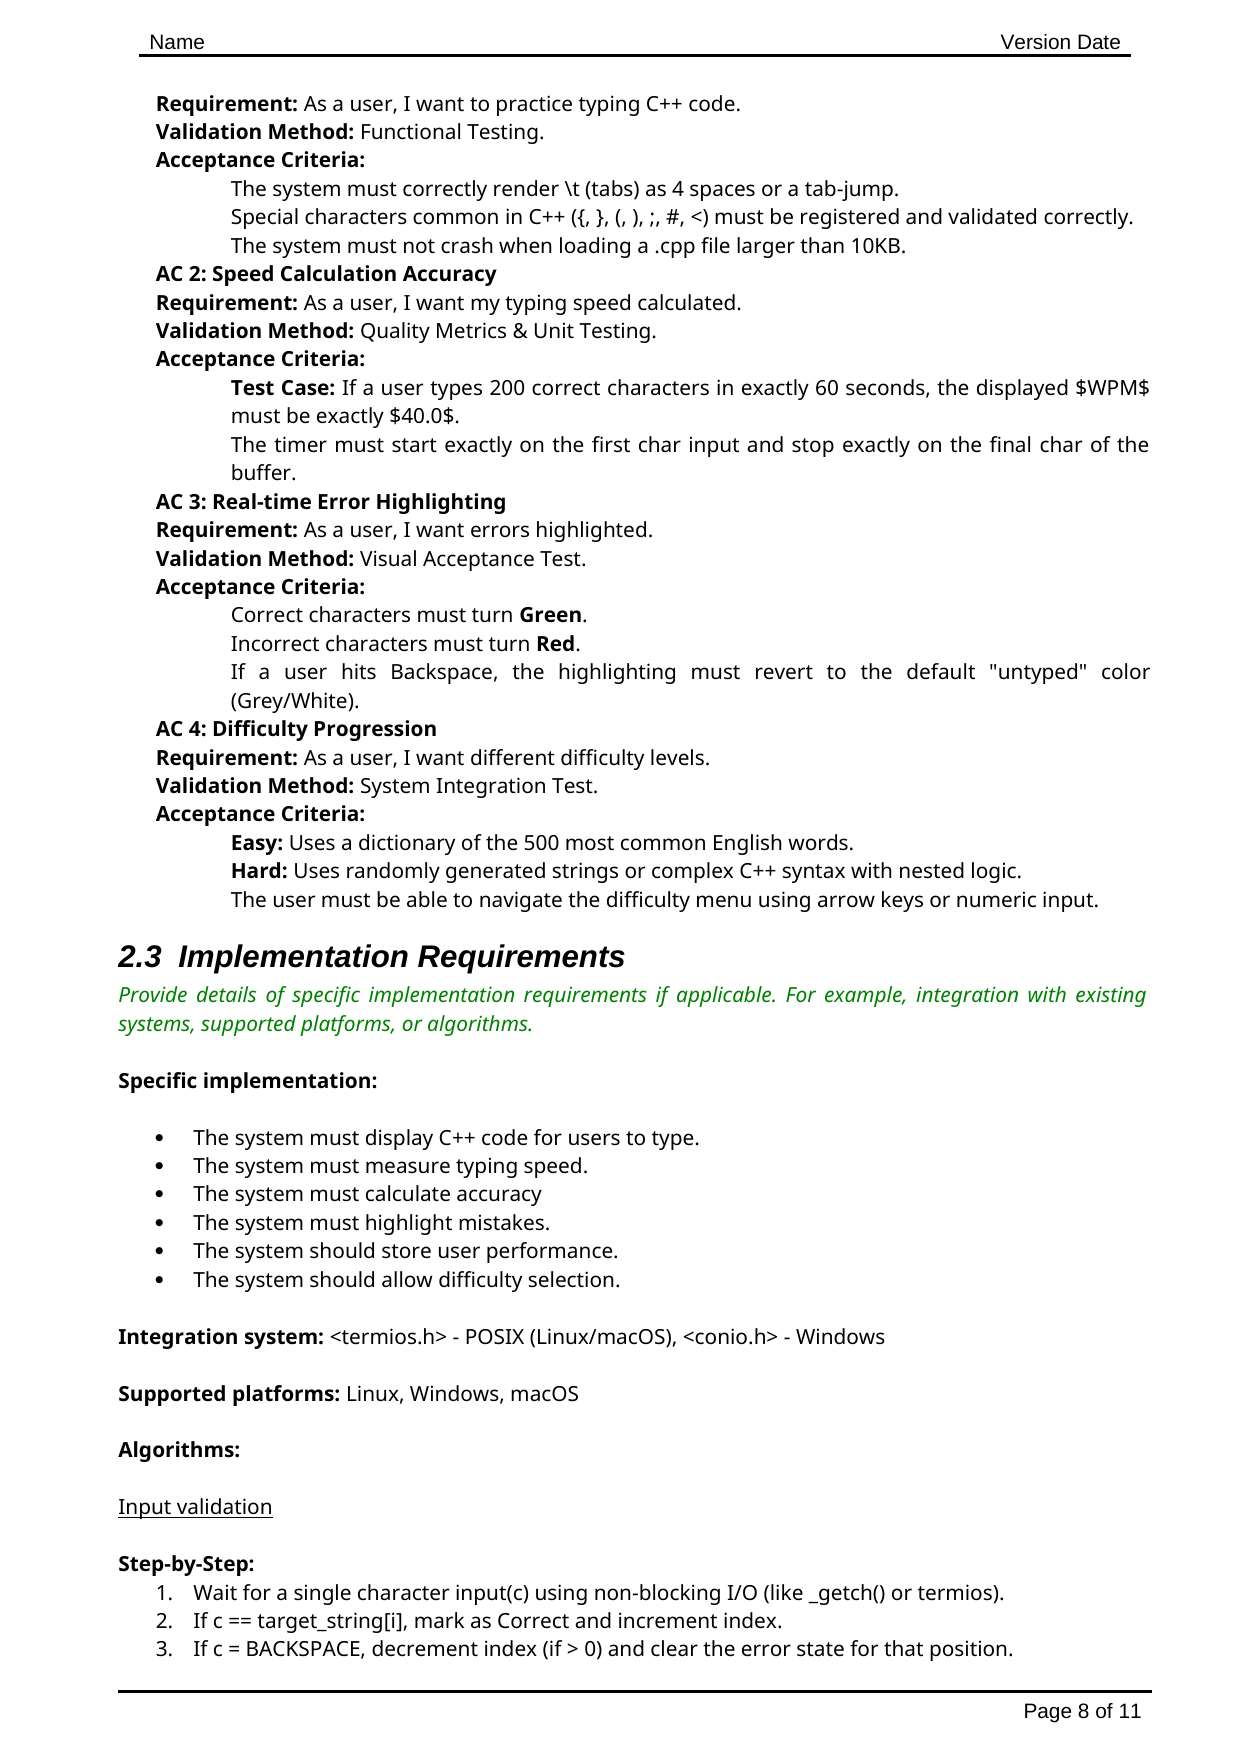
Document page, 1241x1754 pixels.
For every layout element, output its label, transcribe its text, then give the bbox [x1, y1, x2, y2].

text Algorithms: [118, 1436, 1152, 1464]
text Step-by-Step: [118, 1549, 1152, 1578]
text Validation Method: Functional Testing. [156, 117, 1152, 146]
text Acceptance Criteria: [156, 344, 1152, 373]
text Requirement: As a user, I want different difficulty levels. [156, 743, 1152, 771]
text AC 2: Speed Calculation Accuracy [156, 259, 1152, 288]
list Wait for a single character input(c) using non-blocking I/O (like _getch() or termios). [156, 1578, 1152, 1606]
text The timer must start exactly on the first char input and stop exactly on the final char of the buffer. [231, 430, 1152, 487]
list If c = BACKSPACE, decrement index (if > 0) and clear the error state for that position. [156, 1634, 1152, 1663]
text Specific implementation: [118, 1066, 1152, 1094]
text Requirement: As a user, I want my typing speed calculated. [156, 288, 1152, 316]
list The system must highlight mistakes. [156, 1208, 1152, 1236]
text Easy: Uses a dictionary of the 500 most common English words. [231, 828, 1152, 856]
list The system must calculate accuracy [156, 1179, 1152, 1208]
text Incorrect characters must turn Red. [231, 629, 1152, 657]
list The system should store user performance. [156, 1236, 1152, 1265]
text Acceptance Criteria: [156, 572, 1152, 601]
text Validation Method: Visual Acceptance Test. [156, 544, 1152, 572]
text Special characters common in C++ ({, }, (, ), ;, #, <) must be registered and validated correctly. [231, 202, 1152, 231]
text Validation Method: Quality Metrics & Unit Testing. [156, 316, 1152, 344]
list The system must measure typing speed. [156, 1151, 1152, 1179]
list The system should allow difficulty selection. [156, 1265, 1152, 1293]
text Hard: Uses randomly generated strings or complex C++ syntax with nested logic. [231, 856, 1152, 885]
text Supported platforms: Linux, Windows, macOS [118, 1350, 1152, 1407]
text Input validation [118, 1492, 1152, 1521]
text The system must correctly render \t (tabs) as 4 spaces or a tab-jump. [231, 174, 1152, 202]
text AC 4: Difficulty Progression [156, 714, 1152, 743]
text Correct characters must turn Green. [231, 601, 1152, 629]
text AC 3: Real-time Error Highlighting [156, 487, 1152, 515]
text Requirement: As a user, I want errors highlighted. [156, 515, 1152, 544]
list If c == target_string[i], mark as Correct and increment index. [156, 1606, 1152, 1634]
text If a user hits Backspace, the highlighting must revert to the default "untyped" color (Grey/White). [231, 657, 1152, 714]
text Acceptance Criteria: [156, 146, 1152, 174]
text The user must be able to navigate the difficulty menu using arrow keys or numeric input. [231, 885, 1152, 913]
text Validation Method: System Integration Test. [156, 771, 1152, 799]
text The system must not crash when loading a .cpp file larger than 10KB. [231, 231, 1152, 259]
text Requirement: As a user, I want to practice typing C++ code. [156, 89, 1152, 117]
text Test Case: If a user types 200 correct characters in exactly 60 seconds, the displayed $WPM$ must be exactly $40.0$. [231, 373, 1152, 430]
text Provide details of specific implementation requirements if applicable. For example, integration with existing systems, supported platforms, or algorithms. [118, 981, 1152, 1037]
text Integration system: <termios.h> - POSIX (Linux/macOS), <conio.h> - Windows [118, 1322, 1152, 1350]
subtitle Implementation Requirements [118, 938, 1152, 974]
text Acceptance Criteria: [156, 799, 1152, 828]
list The system must display C++ code for users to type. [156, 1123, 1152, 1151]
